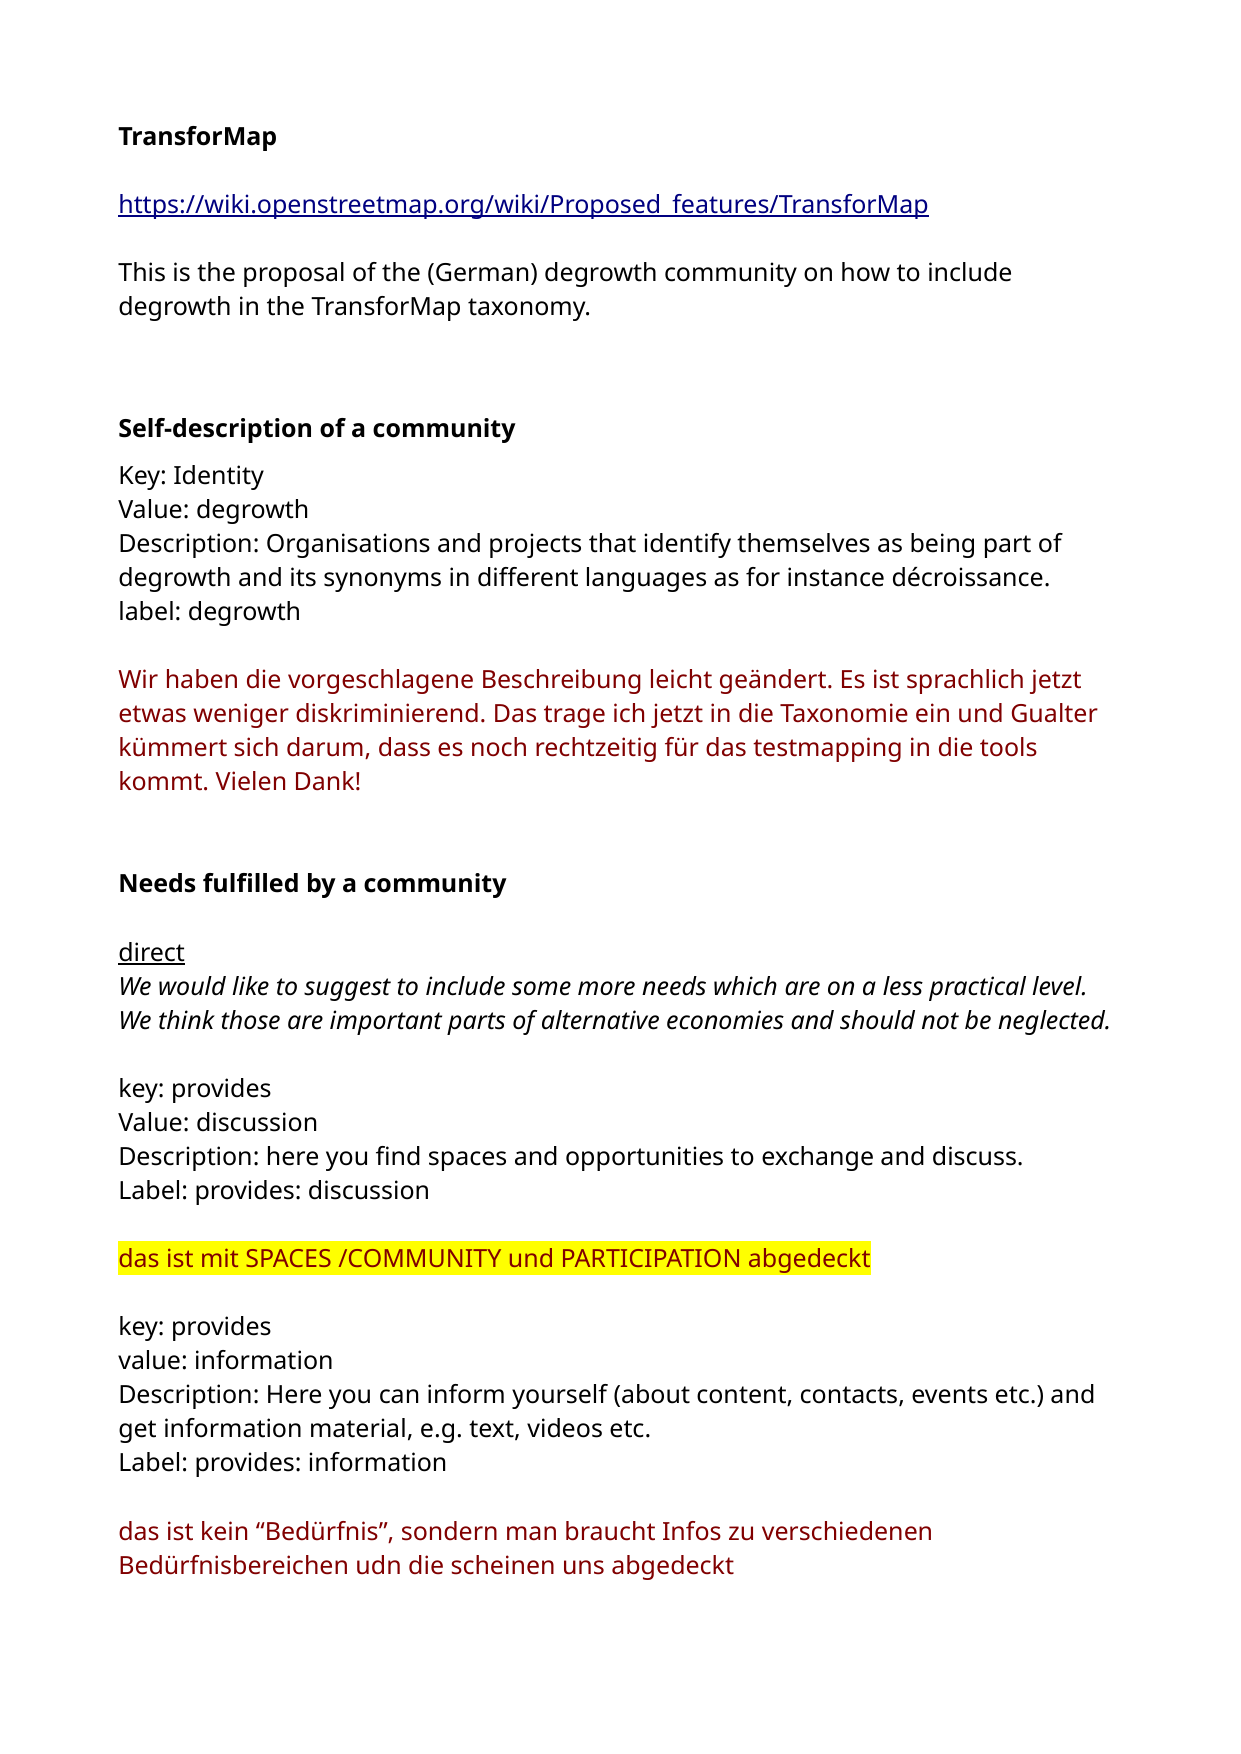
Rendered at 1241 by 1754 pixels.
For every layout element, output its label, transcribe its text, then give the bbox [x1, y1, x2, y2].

text https://wiki.openstreetmap.org/wiki/Proposed_features/TransforMap [118, 186, 1122, 220]
text Label: provides: discussion [118, 1173, 1122, 1207]
text Label: provides: information [118, 1445, 1122, 1479]
text Needs fulfilled by a community [118, 866, 1122, 900]
text Description: Organisations and projects that identify themselves as being part of degrowth and its synonyms in different languages as for instance décroissance. [118, 525, 1122, 593]
text Description: here you find spaces and opportunities to exchange and discuss. [118, 1138, 1122, 1173]
text key: provides [118, 1309, 1122, 1343]
text This is the proposal of the (German) degrowth community on how to include degrowth in the TransforMap taxonomy. [118, 254, 1122, 322]
text das ist mit SPACES /COMMUNITY und PARTICIPATION abgedeckt [118, 1241, 1122, 1275]
text das ist kein “Bedürfnis”, sondern man braucht Infos zu verschiedenen Bedürfnisbereichen udn die scheinen uns abgedeckt [118, 1513, 1122, 1581]
text We would like to suggest to include some more needs which are on a less practical level. We think those are important parts of alternative economies and should not be neglected. [118, 968, 1122, 1036]
text key: provides [118, 1070, 1122, 1104]
text Value: degrowth [118, 491, 1122, 525]
text label: degrowth [118, 593, 1122, 628]
text Value: discussion [118, 1104, 1122, 1138]
text TransforMap [118, 118, 1122, 152]
subtitle Self-description of a community [118, 411, 1122, 445]
text direct [118, 934, 1122, 968]
text Wir haben die vorgeschlagene Beschreibung leicht geändert. Es ist sprachlich jetzt etwas weniger diskriminierend. Das trage ich jetzt in die Taxonomie ein und Gualter kümmert sich darum, dass es noch rechtzeitig für das testmapping in die tools kommt. Vielen Dank! [118, 662, 1122, 798]
text value: information [118, 1343, 1122, 1377]
text Key: Identity [118, 457, 1122, 491]
text Description: Here you can inform yourself (about content, contacts, events etc.) and get information material, e.g. text, videos etc. [118, 1377, 1122, 1445]
